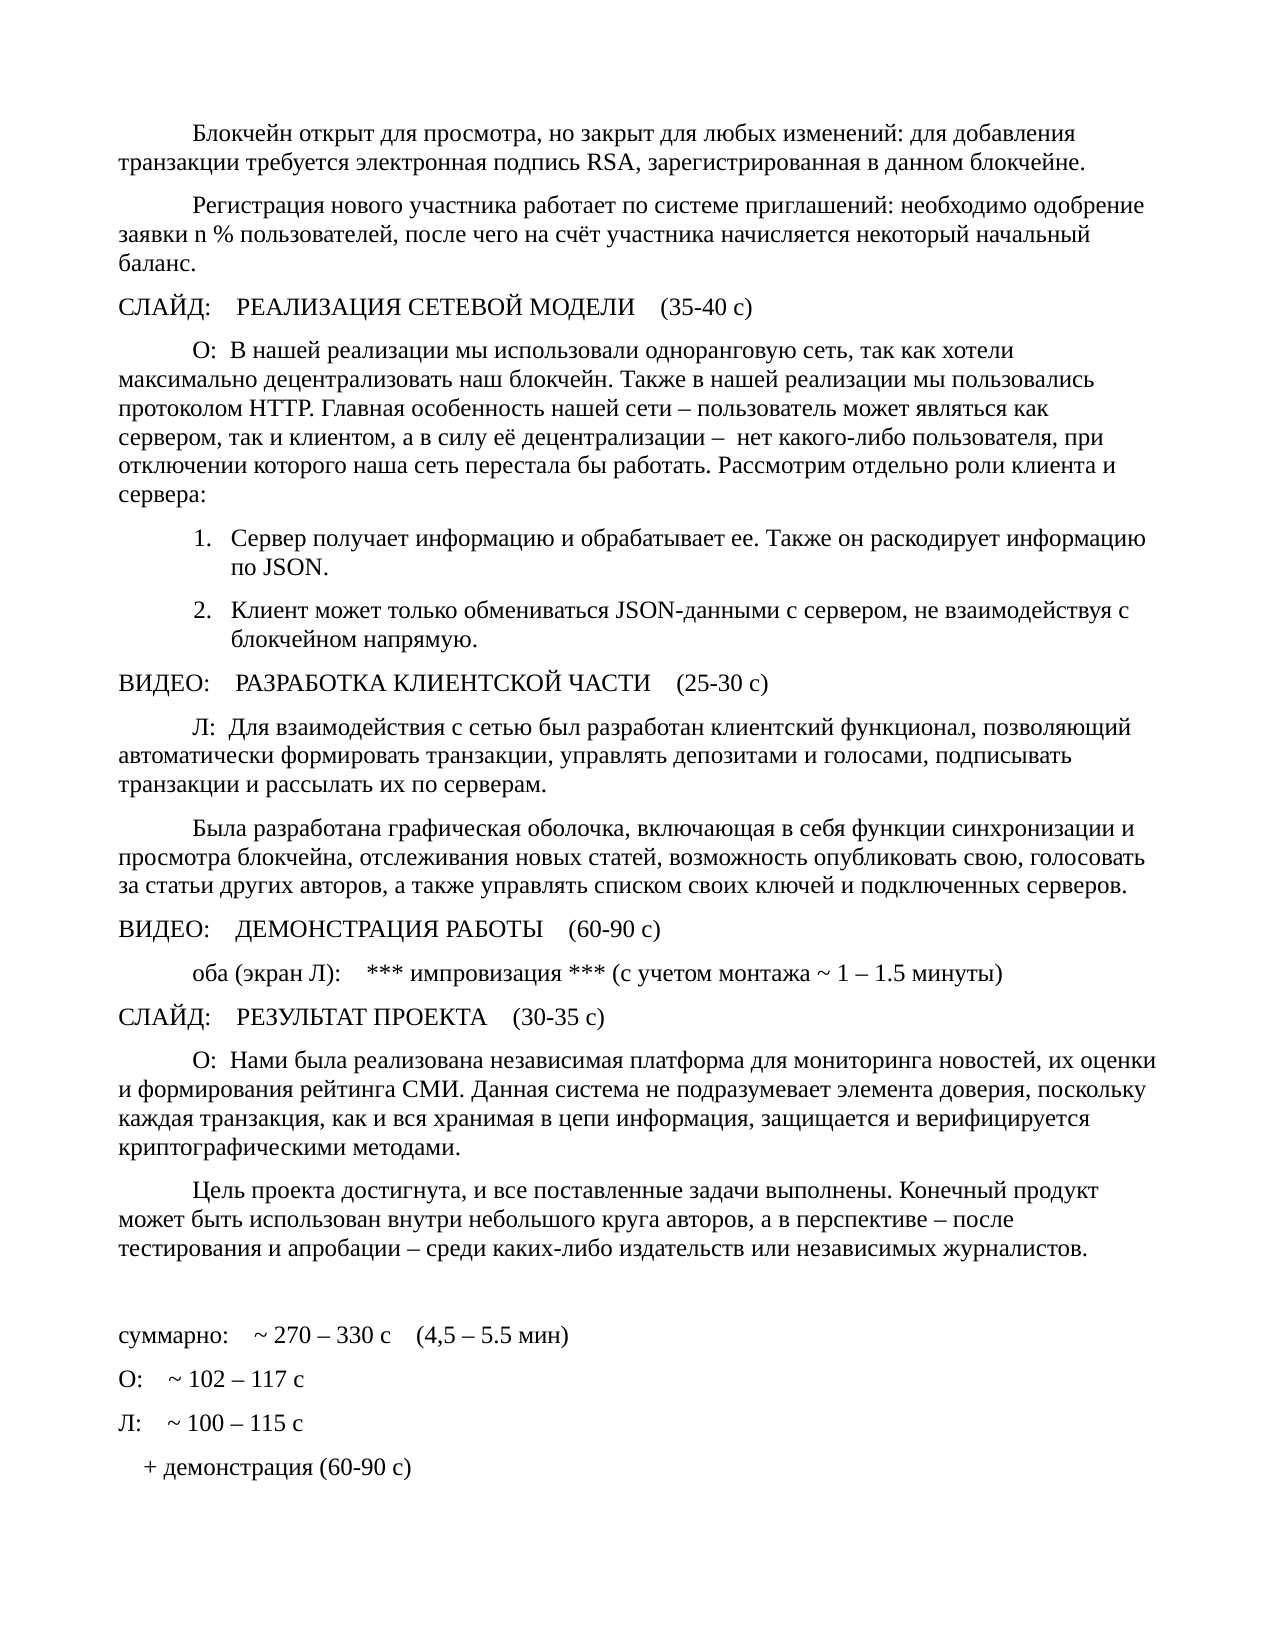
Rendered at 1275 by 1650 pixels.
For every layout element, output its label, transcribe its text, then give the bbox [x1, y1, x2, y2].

text СЛАЙД: РЕАЛИЗАЦИЯ СЕТЕВОЙ МОДЕЛИ (35-40 с) [118, 292, 1157, 321]
text суммарно: ~ 270 – 330 c (4,5 – 5.5 мин) [118, 1321, 1157, 1349]
text Была разработана графическая оболочка, включающая в себя функции синхронизации и просмотра блокчейна, отслеживания новых статей, возможность опубликовать свою, голосовать за статьи других авторов, а также управлять списком своих ключей и подключенных серверов. [118, 813, 1157, 899]
text Цель проекта достигнута, и все поставленные задачи выполнены. Конечный продукт может быть использован внутри небольшого круга авторов, а в перспективе – после тестирования и апробации – среди каких-либо издательств или независимых журналистов. [118, 1176, 1157, 1262]
text О: ~ 102 – 117 c [118, 1364, 1157, 1393]
list Клиент может только обмениваться JSON-данными с сервером, не взаимодействуя с блокчейном напрямую. [193, 596, 1157, 653]
text + демонстрация (60-90 с) [118, 1452, 1157, 1481]
text О: Нами была реализована независимая платформа для мониторинга новостей, их оценки и формирования рейтинга СМИ. Данная система не подразумевает элемента доверия, поскольку каждая транзакция, как и вся хранимая в цепи информация, защищается и верифицируется криптографическими методами. [118, 1046, 1157, 1161]
text О: В нашей реализации мы использовали одноранговую сеть, так как хотели максимально децентрализовать наш блокчейн. Также в нашей реализации мы пользовались протоколом HTTP. Главная особенность нашей сети – пользователь может являться как сервером, так и клиентом, а в силу её децентрализации – нет какого-либо пользователя, при отключении которого наша сеть перестала бы работать. Рассмотрим отдельно роли клиента и сервера: [118, 336, 1157, 508]
list Сервер получает информацию и обрабатывает ее. Также он раскодирует информацию по JSON. [193, 523, 1157, 581]
text Л: Для взаимодействия с сетью был разработан клиентский функционал, позволяющий автоматически формировать транзакции, управлять депозитами и голосами, подписывать транзакции и рассылать их по серверам. [118, 712, 1157, 798]
text СЛАЙД: РЕЗУЛЬТАТ ПРОЕКТА (30-35 с) [118, 1002, 1157, 1031]
text Блокчейн открыт для просмотра, но закрыт для любых изменений: для добавления транзакции требуется электронная подпись RSA, зарегистрированная в данном блокчейне. [118, 118, 1157, 176]
text Л: ~ 100 – 115 c [118, 1408, 1157, 1437]
text оба (экран Л): *** импровизация *** (с учетом монтажа ~ 1 – 1.5 минуты) [118, 958, 1157, 987]
text ВИДЕО: ДЕМОНСТРАЦИЯ РАБОТЫ (60-90 с) [118, 914, 1157, 943]
text Регистрация нового участника работает по системе приглашений: необходимо одобрение заявки n % пользователей, после чего на счёт участника начисляется некоторый начальный баланс. [118, 191, 1157, 277]
text ВИДЕО: РАЗРАБОТКА КЛИЕНТСКОЙ ЧАСТИ (25-30 с) [118, 668, 1157, 697]
